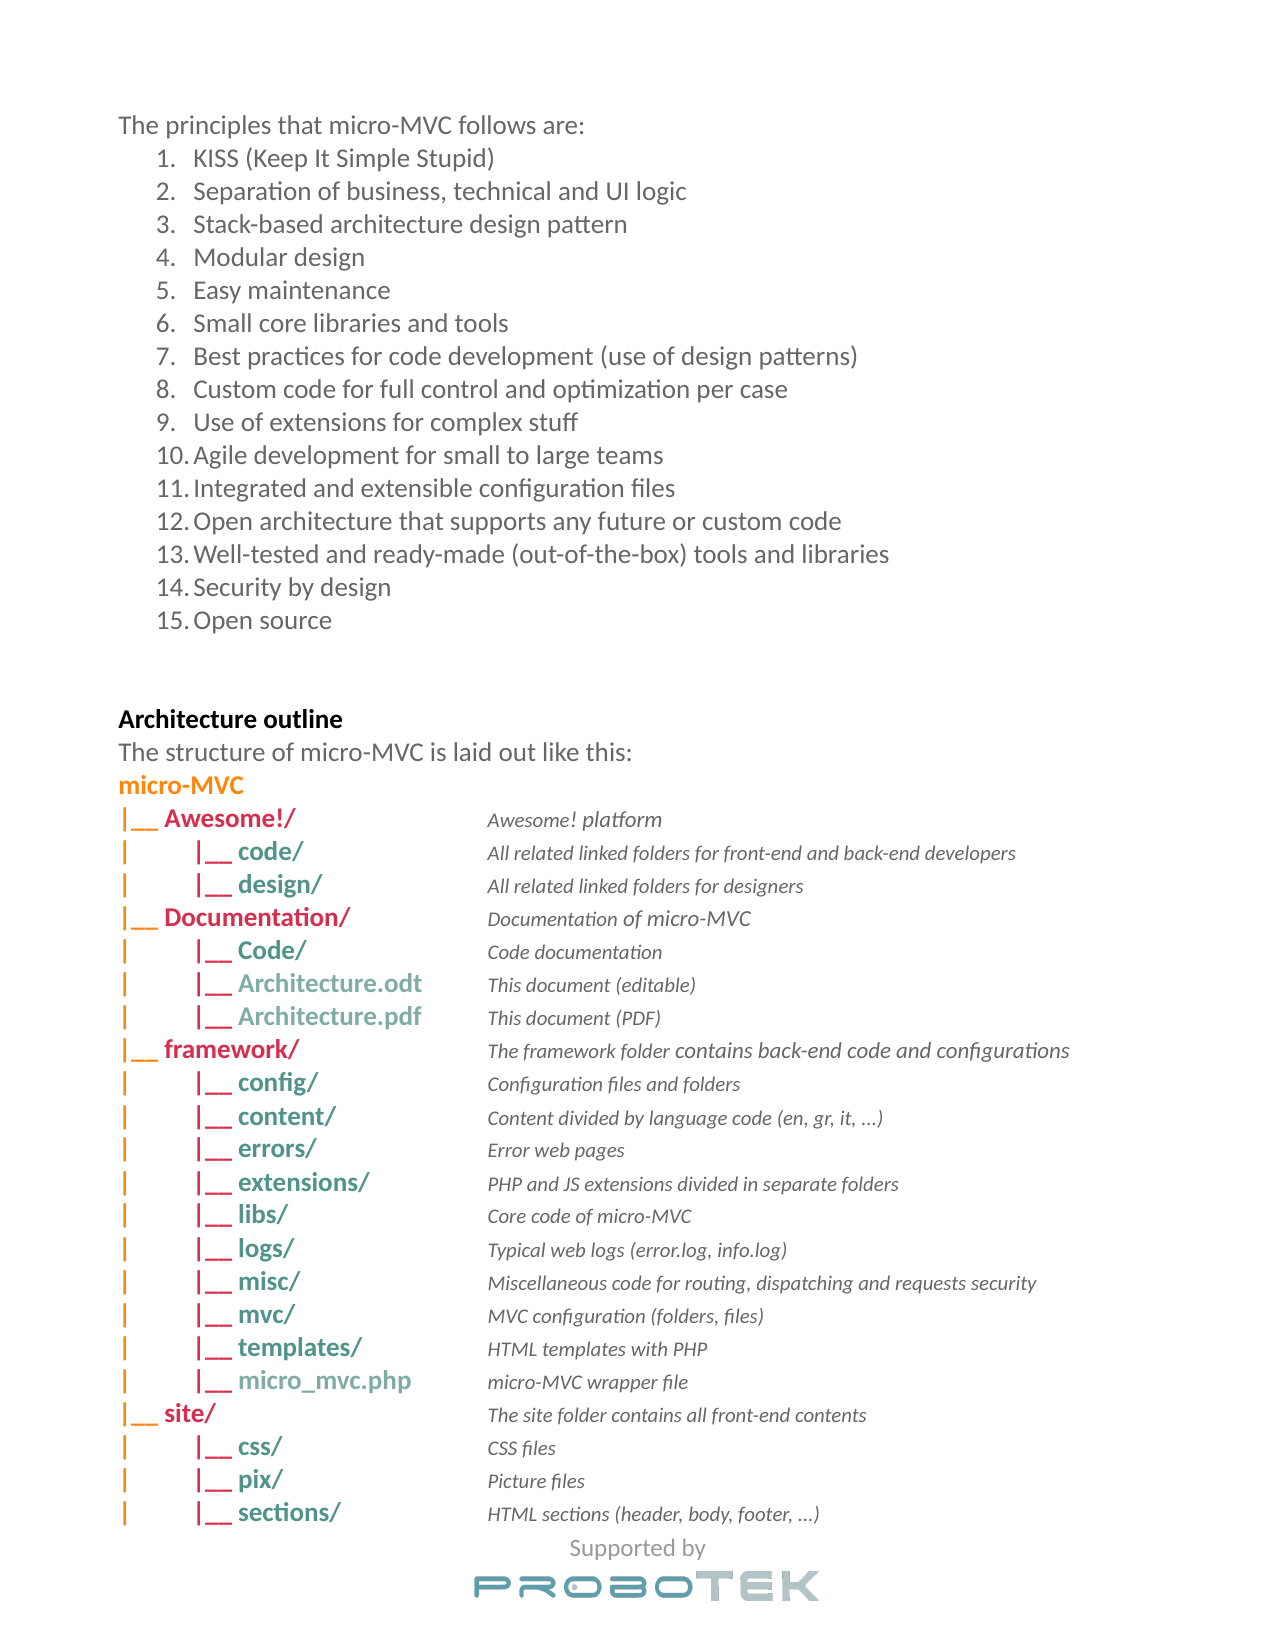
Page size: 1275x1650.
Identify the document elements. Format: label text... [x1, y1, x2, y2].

list Agile development for small to large teams [156, 438, 1157, 471]
list Modular design [156, 240, 1157, 273]
text | |__ sections/ HTML sections (header, body, footer, ...) [118, 1495, 1157, 1528]
list Open source [156, 603, 1157, 636]
text | |__ templates/ HTML templates with PHP [118, 1330, 1157, 1363]
text The principles that micro-MVC follows are: [118, 108, 1157, 141]
text | |__ content/ Content divided by language code (en, gr, it, ...) [118, 1099, 1157, 1132]
text |__ Documentation/ Documentation of micro-MVC [118, 901, 1157, 933]
text |__ Awesome!/ Awesome! platform [118, 801, 1157, 834]
text | |__ code/ All related linked folders for front-end and back-end developers [118, 834, 1157, 867]
text | |__ mvc/ MVC configuration (folders, files) [118, 1297, 1157, 1330]
text |__ framework/ The framework folder contains back-end code and configurations [118, 1033, 1157, 1066]
text | |__ Code/ Code documentation [118, 933, 1157, 967]
text | |__ errors/ Error web pages [118, 1132, 1157, 1165]
text | |__ Architecture.pdf This document (PDF) [118, 999, 1157, 1033]
text | |__ Architecture.odt This document (editable) [118, 967, 1157, 999]
list Open architecture that supports any future or custom code [156, 504, 1157, 537]
text | |__ misc/ Miscellaneous code for routing, dispatching and requests security [118, 1264, 1157, 1297]
list Easy maintenance [156, 273, 1157, 306]
text Architecture outline [118, 702, 1157, 735]
list Small core libraries and tools [156, 306, 1157, 339]
text | |__ design/ All related linked folders for designers [118, 867, 1157, 901]
text | |__ pix/ Picture files [118, 1462, 1157, 1495]
text | |__ extensions/ PHP and JS extensions divided in separate folders [118, 1165, 1157, 1198]
text micro-MVC [118, 768, 1157, 801]
list Security by design [156, 570, 1157, 603]
list Stack-based architecture design pattern [156, 207, 1157, 240]
text | |__ css/ CSS files [118, 1429, 1157, 1462]
text | |__ libs/ Core code of micro-MVC [118, 1198, 1157, 1231]
text | |__ logs/ Typical web logs (error.log, info.log) [118, 1231, 1157, 1264]
text | |__ micro_mvc.php micro-MVC wrapper file [118, 1363, 1157, 1396]
text | |__ config/ Configuration files and folders [118, 1066, 1157, 1099]
list Custom code for full control and optimization per case [156, 372, 1157, 405]
text The structure of micro-MVC is laid out like this: [118, 735, 1157, 768]
list Best practices for code development (use of design patterns) [156, 339, 1157, 372]
list Well-tested and ready-made (out-of-the-box) tools and libraries [156, 537, 1157, 570]
text |__ site/ The site folder contains all front-end contents [118, 1396, 1157, 1429]
list Use of extensions for complex stuff [156, 405, 1157, 438]
list Separation of business, technical and UI logic [156, 174, 1157, 207]
list KISS (Keep It Simple Stupid) [156, 141, 1157, 174]
list Integrated and extensible configuration files [156, 471, 1157, 504]
